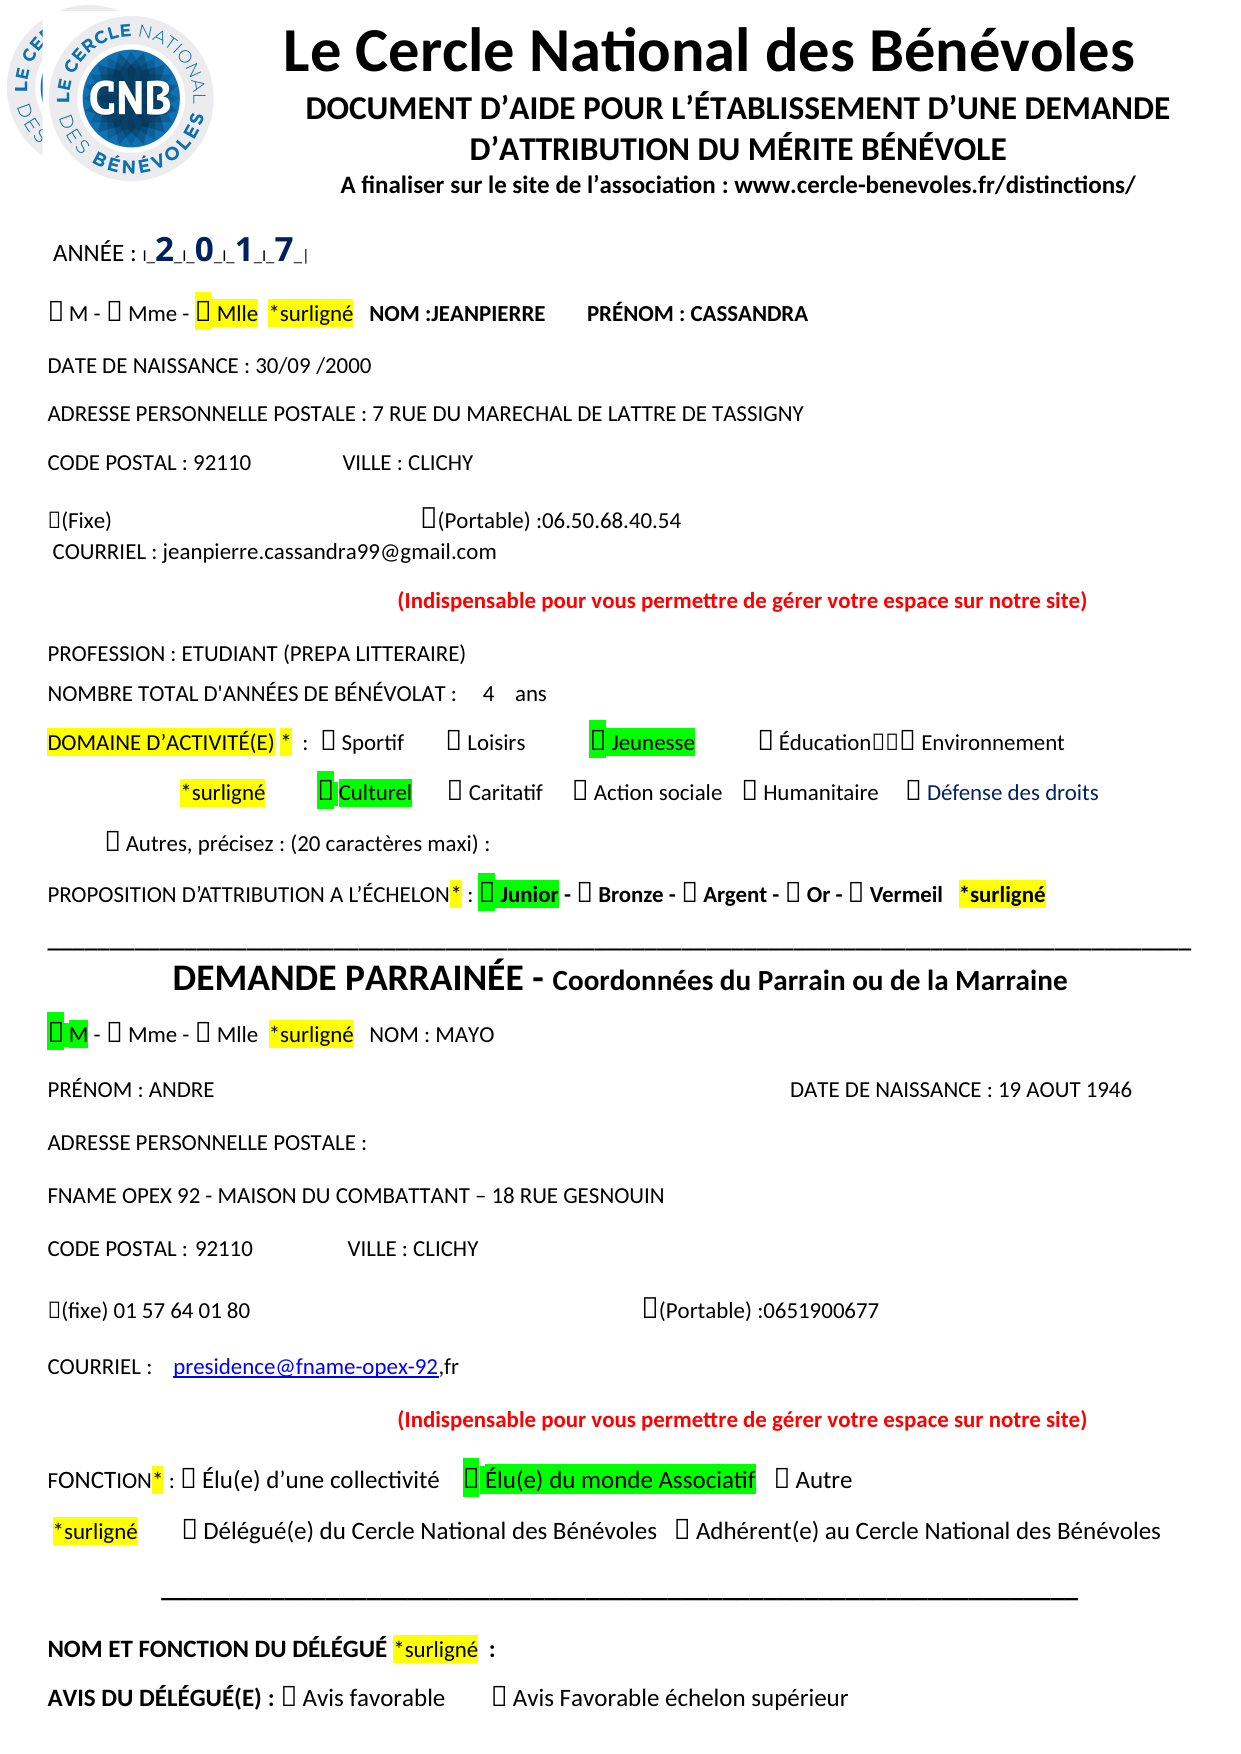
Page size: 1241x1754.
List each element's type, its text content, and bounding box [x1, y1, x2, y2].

list *surligné  Culturel  Caritatif  Action sociale  Humanitaire  Défense des droits [165, 771, 1193, 809]
text NOM ET FONCTION DU DÉLÉGUÉ *surligné : [47, 1633, 1193, 1663]
text FNAME OPEX 92 - MAISON DU COMBATTANT – 18 RUE GESNOUIN [47, 1181, 1193, 1209]
text (Indispensable pour vous permettre de gérer votre espace sur notre site) [47, 586, 1193, 614]
text (fixe) 01 57 64 01 80 (Portable) :0651900677 [47, 1287, 1193, 1327]
text CODE POSTAL : 92110 VILLE : CLICHY [47, 1234, 1193, 1262]
text DOMAINE D’ACTIVITÉ(E) * :  Sportif  Loisirs  Jeunesse  Éducation Environnement [47, 720, 1193, 758]
text *surligné  Délégué(e) du Cercle National des Bénévoles  Adhérent(e) au Cercle National des Bénévoles [47, 1509, 1193, 1547]
text DATE DE NAISSANCE : 30/09 /2000 [47, 351, 1193, 379]
text ____________________________________________________________________________________________ [47, 923, 1193, 954]
text  M -  Mme -  Mlle *surligné NOM :JEANPIERRE PRÉNOM : CASSANDRA [47, 292, 1193, 330]
text NOMBRE TOTAL D'ANNÉES DE BÉNÉVOLAT : 4 ans [47, 679, 1193, 707]
text COURRIEL : jeanpierre.cassandra99@gmail.com [47, 537, 1193, 565]
text AVIS DU DÉLÉGUÉ(E) :  Avis favorable  Avis Favorable échelon supérieur [47, 1676, 1193, 1714]
text CODE POSTAL : 92110 VILLE : CLICHY [47, 448, 1193, 476]
text  Autres, précisez : (20 caractères maxi) : [47, 822, 1193, 860]
text ADRESSE PERSONNELLE POSTALE : [47, 1128, 1193, 1156]
text  M -  Mme -  Mlle *surligné NOM : MAYO [47, 1012, 1193, 1050]
text (Indispensable pour vous permettre de gérer votre espace sur notre site) [47, 1405, 1193, 1433]
text ANNÉE : I_2_I_0_I_1_I_7_| [47, 225, 1193, 271]
text PRÉNOM : ANDRE DATE DE NAISSANCE : 19 AOUT 1946 [47, 1075, 1193, 1103]
text DEMANDE PARRAINÉE - Coordonnées du Parrain ou de la Marraine [47, 954, 1193, 999]
text PROPOSITION D’ATTRIBUTION A L’ÉCHELON* :  Junior -  Bronze -  Argent -  Or -  Vermeil *surligné [47, 872, 1193, 911]
text FONCTION* :  Élu(e) d’une collectivité  Élu(e) du monde Associatif  Autre [47, 1458, 1193, 1497]
text COURRIEL : presidence@fname-opex-92,fr [47, 1352, 1193, 1380]
picture [0, 0, 219, 189]
text ___________________________________________________________________ [47, 1560, 1193, 1605]
text PROFESSION : ETUDIANT (PREPA LITTERAIRE) [47, 639, 1193, 667]
text ADRESSE PERSONNELLE POSTALE : 7 RUE DU MARECHAL DE LATTRE DE TASSIGNY [47, 399, 1193, 428]
text (Fixe) (Portable) :06.50.68.40.54 [47, 497, 1193, 537]
